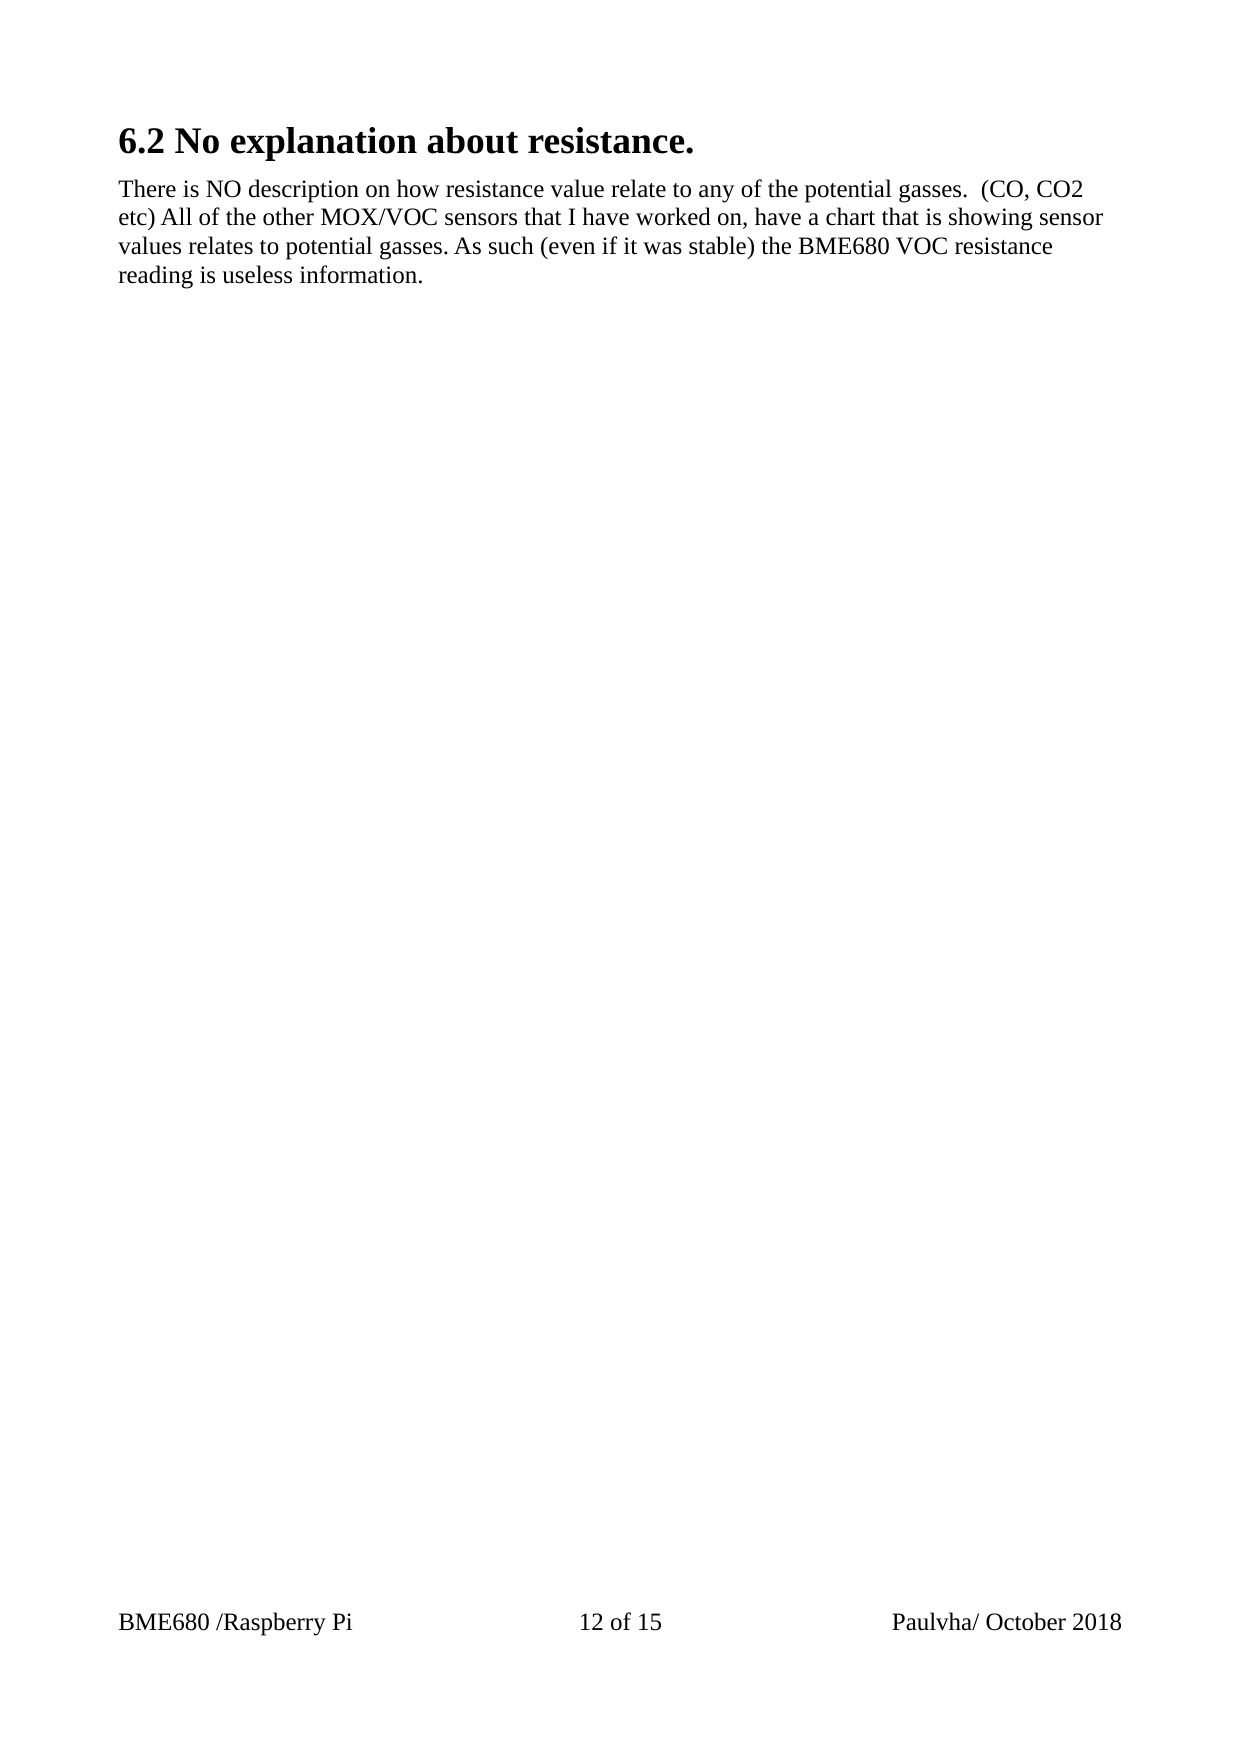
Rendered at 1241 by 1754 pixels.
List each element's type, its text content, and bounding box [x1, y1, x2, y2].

text There is NO description on how resistance value relate to any of the potential gasses. (CO, CO2 etc) All of the other MOX/VOC sensors that I have worked on, have a chart that is showing sensor values relates to potential gasses. As such (even if it was stable) the BME680 VOC resistance reading is useless information. [118, 174, 1122, 289]
subtitle 6.2 No explanation about resistance. [118, 118, 1122, 161]
